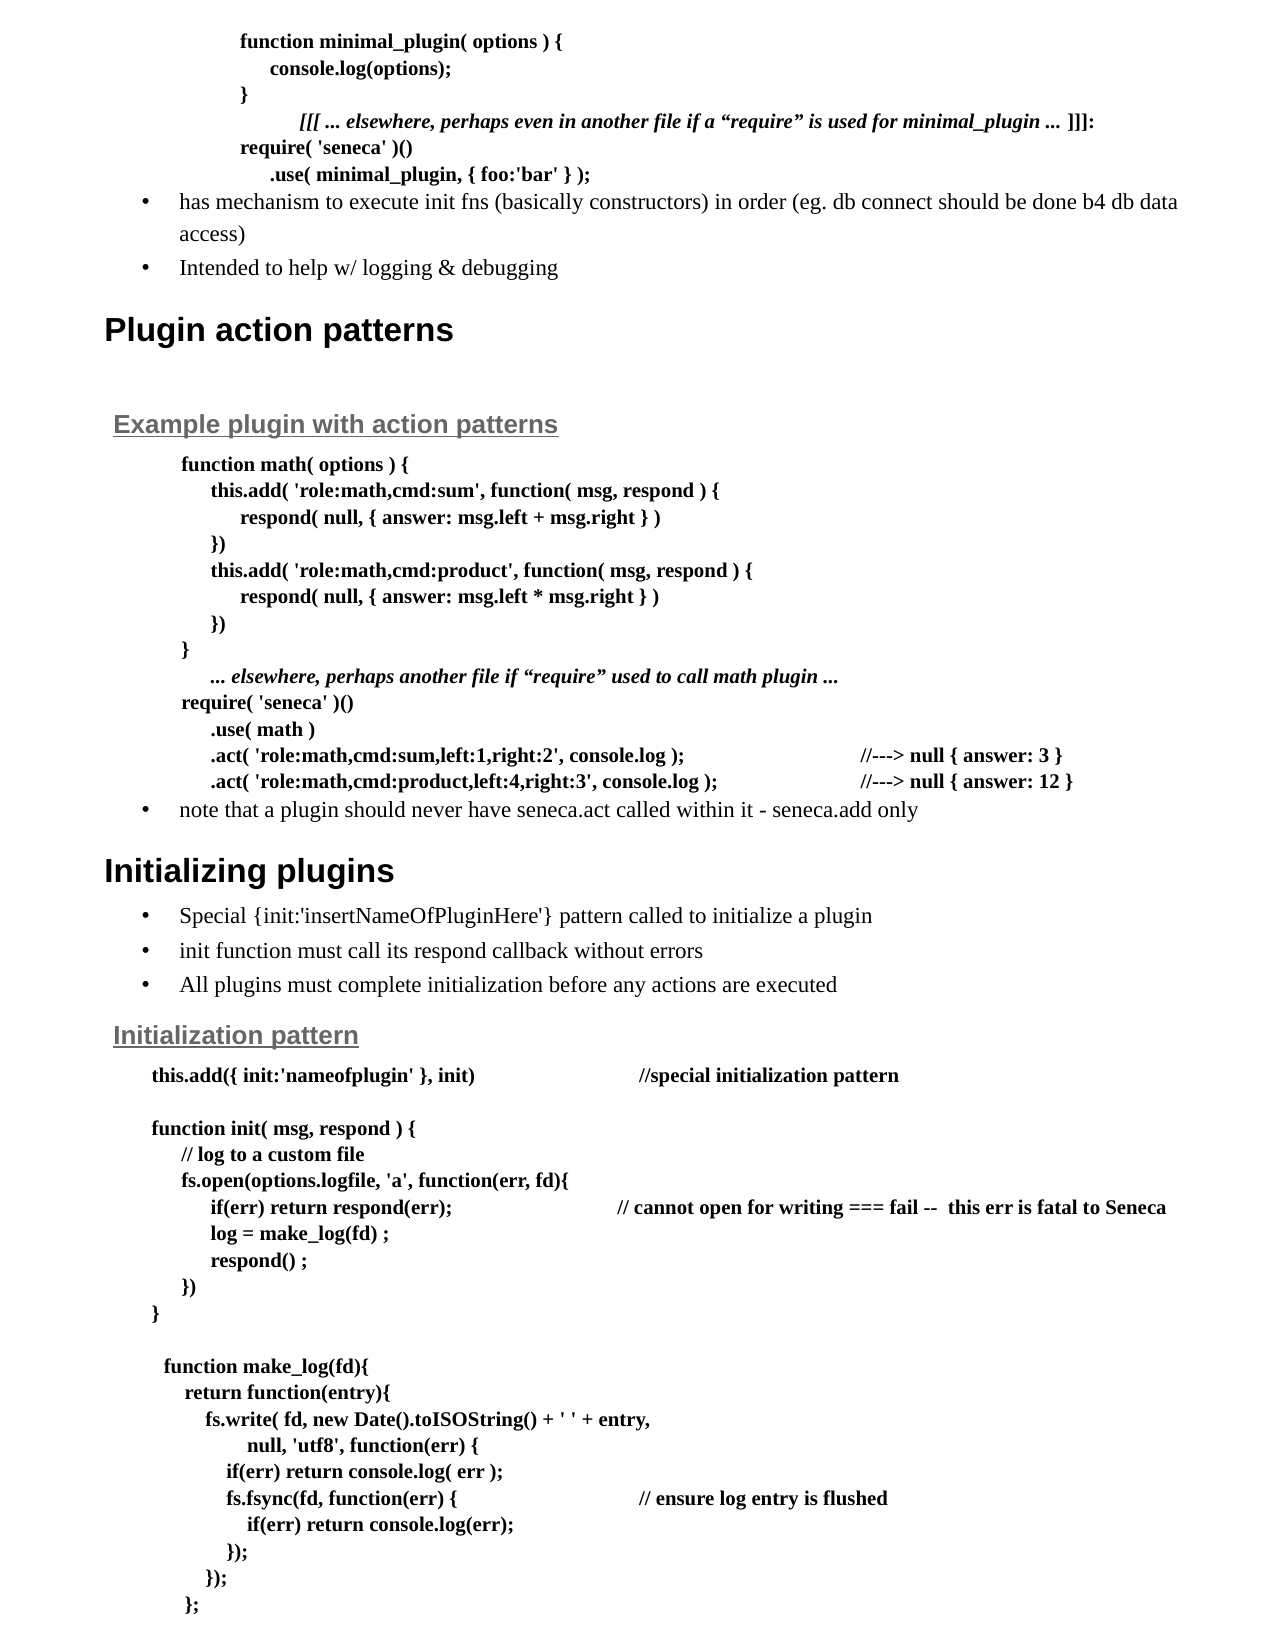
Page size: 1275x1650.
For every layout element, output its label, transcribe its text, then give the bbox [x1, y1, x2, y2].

text fs.write( fd, new Date().toISOString() + ' ' + entry, [122, 1407, 1183, 1431]
text this.add( 'role:math,cmd:sum', function( msg, respond ) { [122, 478, 1183, 502]
text .use( math ) [122, 717, 1183, 741]
text null, 'utf8', function(err) { [122, 1433, 1183, 1457]
text function init( msg, respond ) { [122, 1116, 1183, 1139]
text respond( null, { answer: msg.left + msg.right } ) [122, 505, 1183, 529]
text function make_log(fd){ [122, 1354, 1183, 1378]
text this.add( 'role:math,cmd:product', function( msg, respond ) { [122, 558, 1183, 582]
text .act( 'role:math,cmd:sum,left:1,right:2', console.log ); //---> null { answer: 3 } [122, 743, 1183, 767]
subtitle Plugin action patterns [104, 309, 1183, 348]
text respond( null, { answer: msg.left * msg.right } ) [122, 584, 1183, 608]
text function math( options ) { [122, 452, 1183, 476]
list Special {init:'insertNameOfPluginHere'} pattern called to initialize a plugin [142, 902, 1183, 928]
text } [122, 82, 1183, 106]
text function minimal_plugin( options ) { [122, 29, 1183, 53]
text require( 'seneca' )() [122, 135, 1183, 159]
list All plugins must complete initialization before any actions are executed [142, 971, 1183, 997]
text // log to a custom file [122, 1142, 1183, 1166]
text ... elsewhere, perhaps another file if “require” used to call math plugin ... [122, 664, 1183, 688]
text if(err) return respond(err); // cannot open for writing === fail -- this err is fatal to Seneca [122, 1195, 1183, 1219]
subtitle Initialization pattern [104, 1020, 1183, 1050]
text if(err) return console.log(err); [122, 1512, 1183, 1536]
list init function must call its respond callback without errors [142, 937, 1183, 963]
text fs.open(options.logfile, 'a', function(err, fd){ [122, 1168, 1183, 1192]
text }); [122, 1539, 1183, 1563]
subtitle Initializing plugins [104, 851, 1183, 890]
text .use( minimal_plugin, { foo:'bar' } ); [122, 162, 1183, 186]
text require( 'seneca' )() [122, 690, 1183, 714]
text console.log(options); [122, 56, 1183, 80]
list note that a plugin should never have seneca.act called within it - seneca.add only [142, 796, 1183, 822]
text respond() ; [122, 1248, 1183, 1272]
text }; [122, 1592, 1183, 1616]
text [[[ ... elsewhere, perhaps even in another file if a “require” is used for minimal_plugin ... ]]]: [122, 109, 1183, 133]
text }) [122, 1274, 1183, 1298]
subtitle Example plugin with action patterns [104, 409, 1183, 439]
list Intended to help w/ logging & debugging [142, 254, 1183, 281]
text return function(entry){ [122, 1380, 1183, 1404]
text } [122, 637, 1183, 661]
text fs.fsync(fd, function(err) { // ensure log entry is flushed [122, 1486, 1183, 1510]
text } [122, 1301, 1183, 1325]
text this.add({ init:'nameofplugin' }, init) //special initialization pattern [122, 1063, 1183, 1087]
text }) [122, 531, 1183, 555]
text .act( 'role:math,cmd:product,left:4,right:3', console.log ); //---> null { answer: 12 } [122, 769, 1183, 793]
text }) [122, 611, 1183, 635]
text if(err) return console.log( err ); [122, 1459, 1183, 1483]
list has mechanism to execute init fns (basically constructors) in order (eg. db connect should be done b4 db data access) [142, 188, 1183, 246]
text log = make_log(fd) ; [122, 1221, 1183, 1245]
text }); [122, 1565, 1183, 1589]
